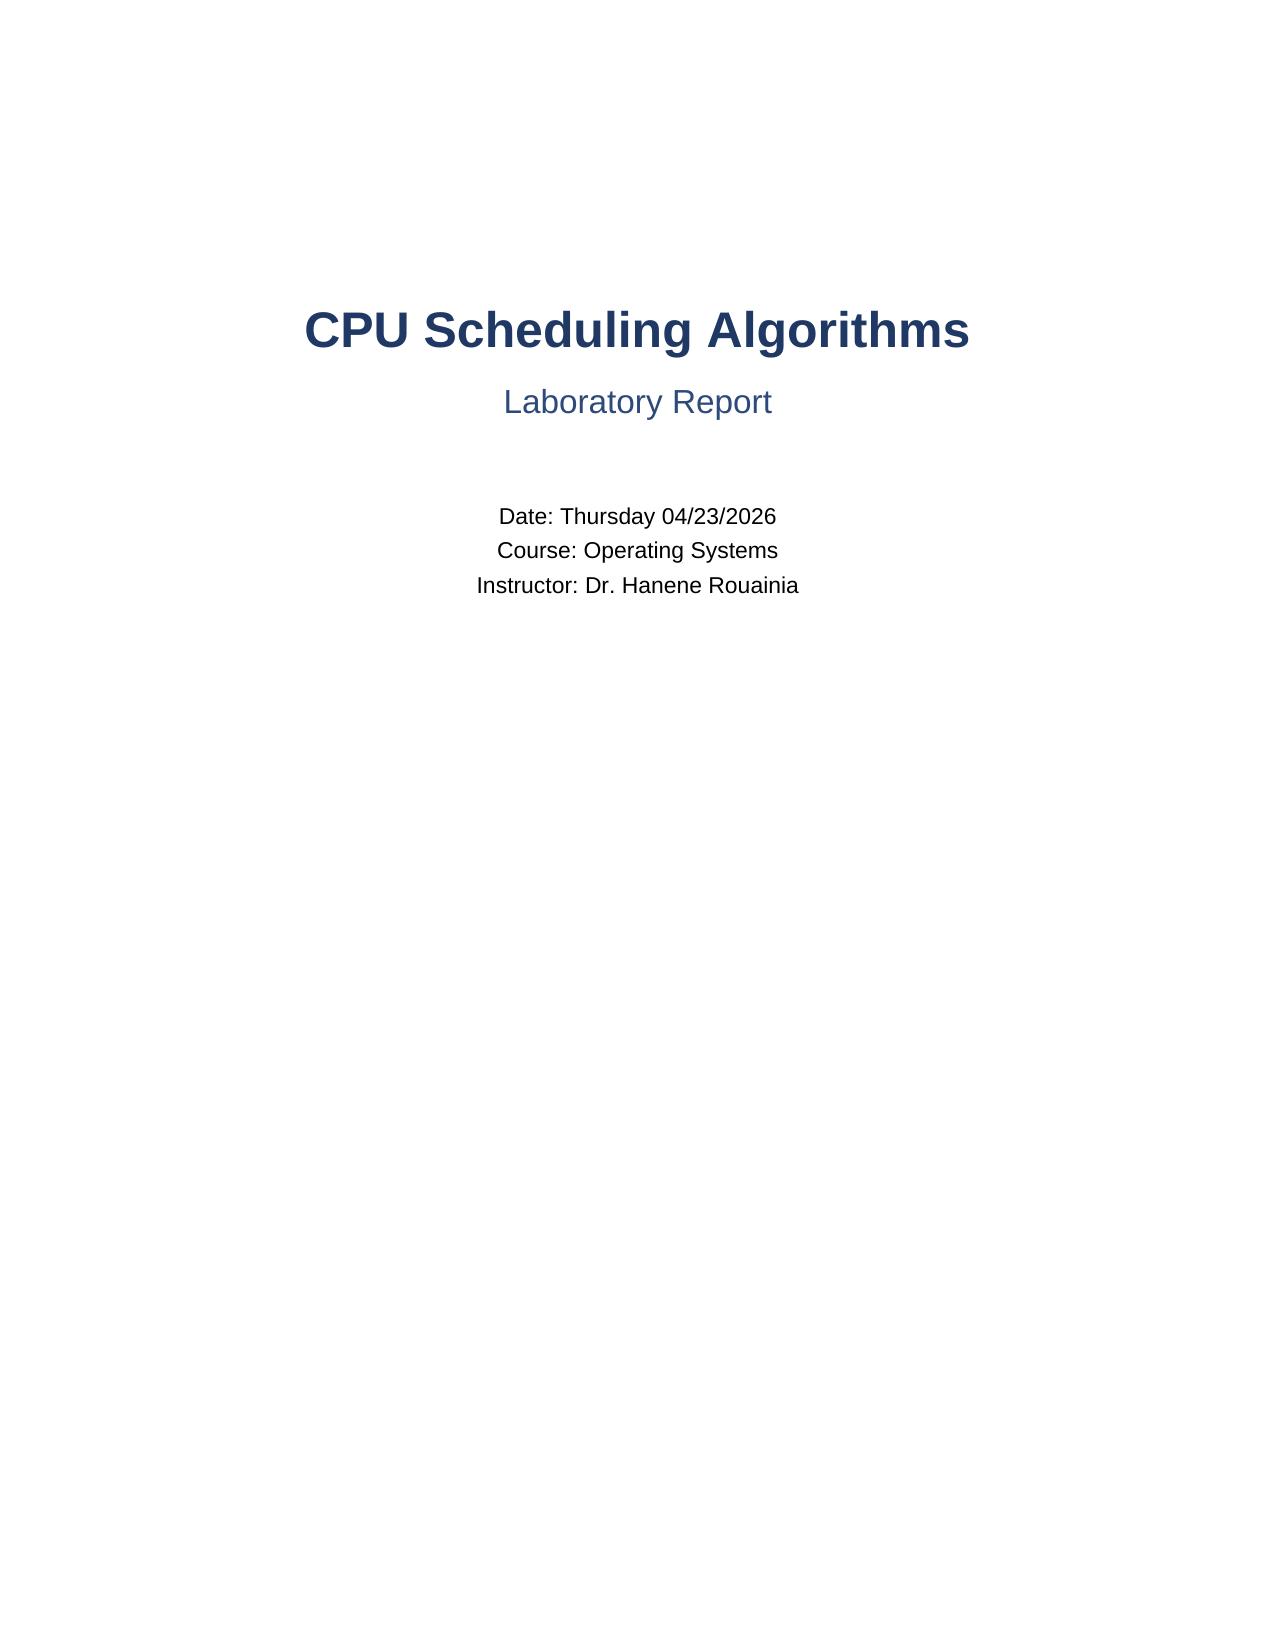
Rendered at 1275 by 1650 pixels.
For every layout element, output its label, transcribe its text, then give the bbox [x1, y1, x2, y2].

text Instructor: Dr. Hanene Rouainia [150, 572, 1125, 598]
text Laboratory Report [150, 382, 1125, 421]
text CPU Scheduling Algorithms [150, 300, 1125, 357]
text Course: Operating Systems [150, 537, 1125, 564]
text Date: Thursday 04/23/2026 [150, 503, 1125, 529]
